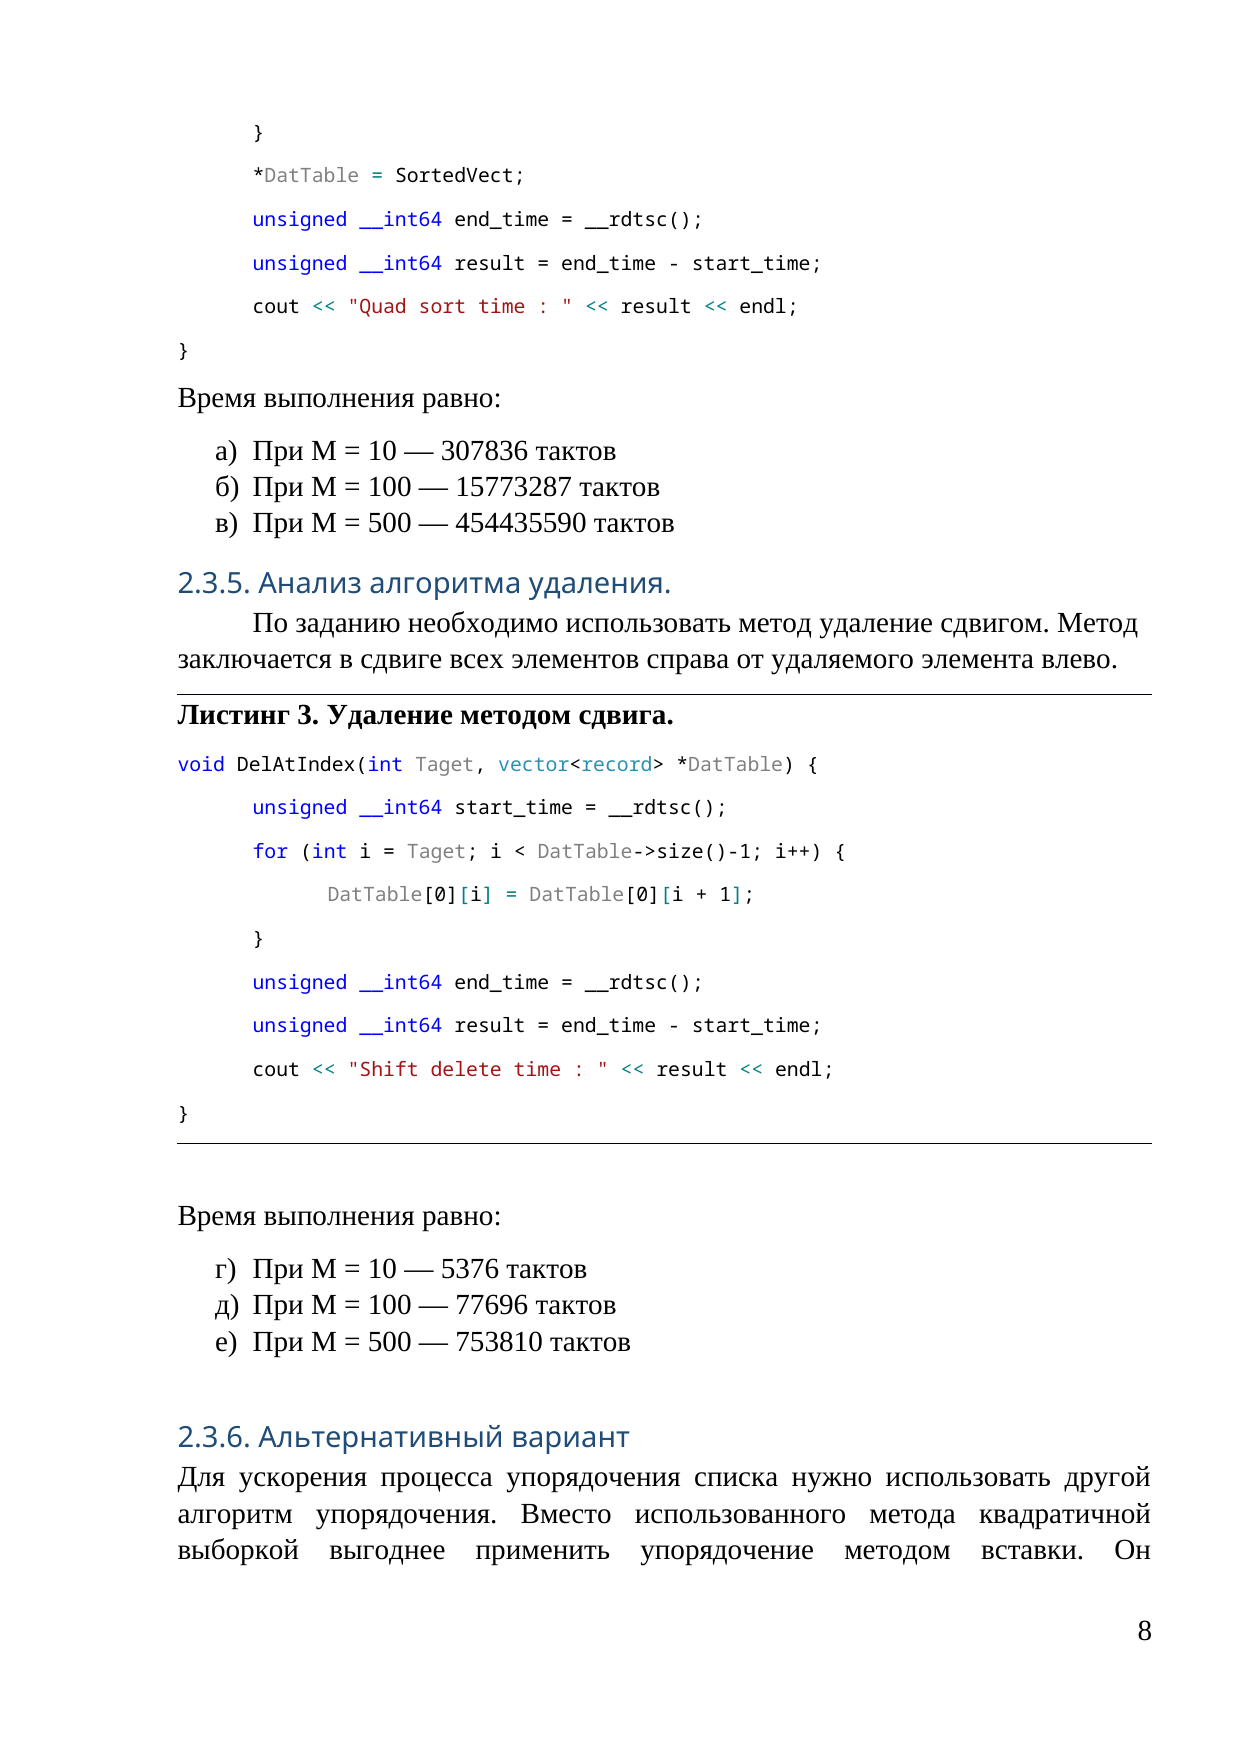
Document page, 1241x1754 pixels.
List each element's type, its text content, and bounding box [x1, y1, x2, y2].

text Время выполнения равно: [177, 380, 1152, 413]
text for (int i = Taget; i < DatTable->size()-1; i++) { [177, 837, 1152, 864]
list При М = 500 — 454435590 тактов [215, 505, 1152, 539]
text cout << "Quad sort time : " << result << endl; [177, 293, 1152, 320]
text Время выполнения равно: [177, 1198, 1152, 1232]
text cout << "Shift delete time : " << result << endl; [177, 1055, 1152, 1082]
text DatTable[0][i] = DatTable[0][i + 1]; [177, 881, 1152, 908]
text } [177, 924, 1152, 951]
subtitle 2.3.5. Анализ алгоритма удаления. [177, 562, 1152, 602]
subtitle 2.3.6. Альтернативный вариант [177, 1417, 1152, 1456]
text По заданию необходимо использовать метод удаление сдвигом. Метод заключается в сдвиге всех элементов справа от удаляемого элемента влево. [177, 605, 1152, 674]
text unsigned __int64 end_time = __rdtsc(); [177, 205, 1152, 232]
list При М = 10 — 5376 тактов [215, 1251, 1152, 1285]
text } [177, 118, 1152, 145]
text unsigned __int64 result = end_time - start_time; [177, 1012, 1152, 1039]
list При М = 100 — 15773287 тактов [215, 469, 1152, 502]
text unsigned __int64 start_time = __rdtsc(); [177, 793, 1152, 820]
list Для ускорения процесса упорядочения списка нужно использовать другой алгоритм упорядочения. Вместо использованного метода квадратичной выборкой выгоднее применить упорядочение методом вставки. Он [177, 1459, 1152, 1565]
list При М = 10 — 307836 тактов [215, 433, 1152, 466]
text *DatTable = SortedVect; [177, 162, 1152, 189]
text Листинг 3. Удаление методом сдвига. [177, 695, 1152, 731]
text unsigned __int64 end_time = __rdtsc(); [177, 968, 1152, 995]
text } [177, 336, 1152, 363]
text unsigned __int64 result = end_time - start_time; [177, 249, 1152, 276]
text } [177, 1099, 1152, 1126]
list При М = 500 — 753810 тактов [215, 1324, 1152, 1357]
text void DelAtIndex(int Taget, vector<record> *DatTable) { [177, 750, 1152, 777]
list При М = 100 — 77696 тактов [215, 1287, 1152, 1321]
